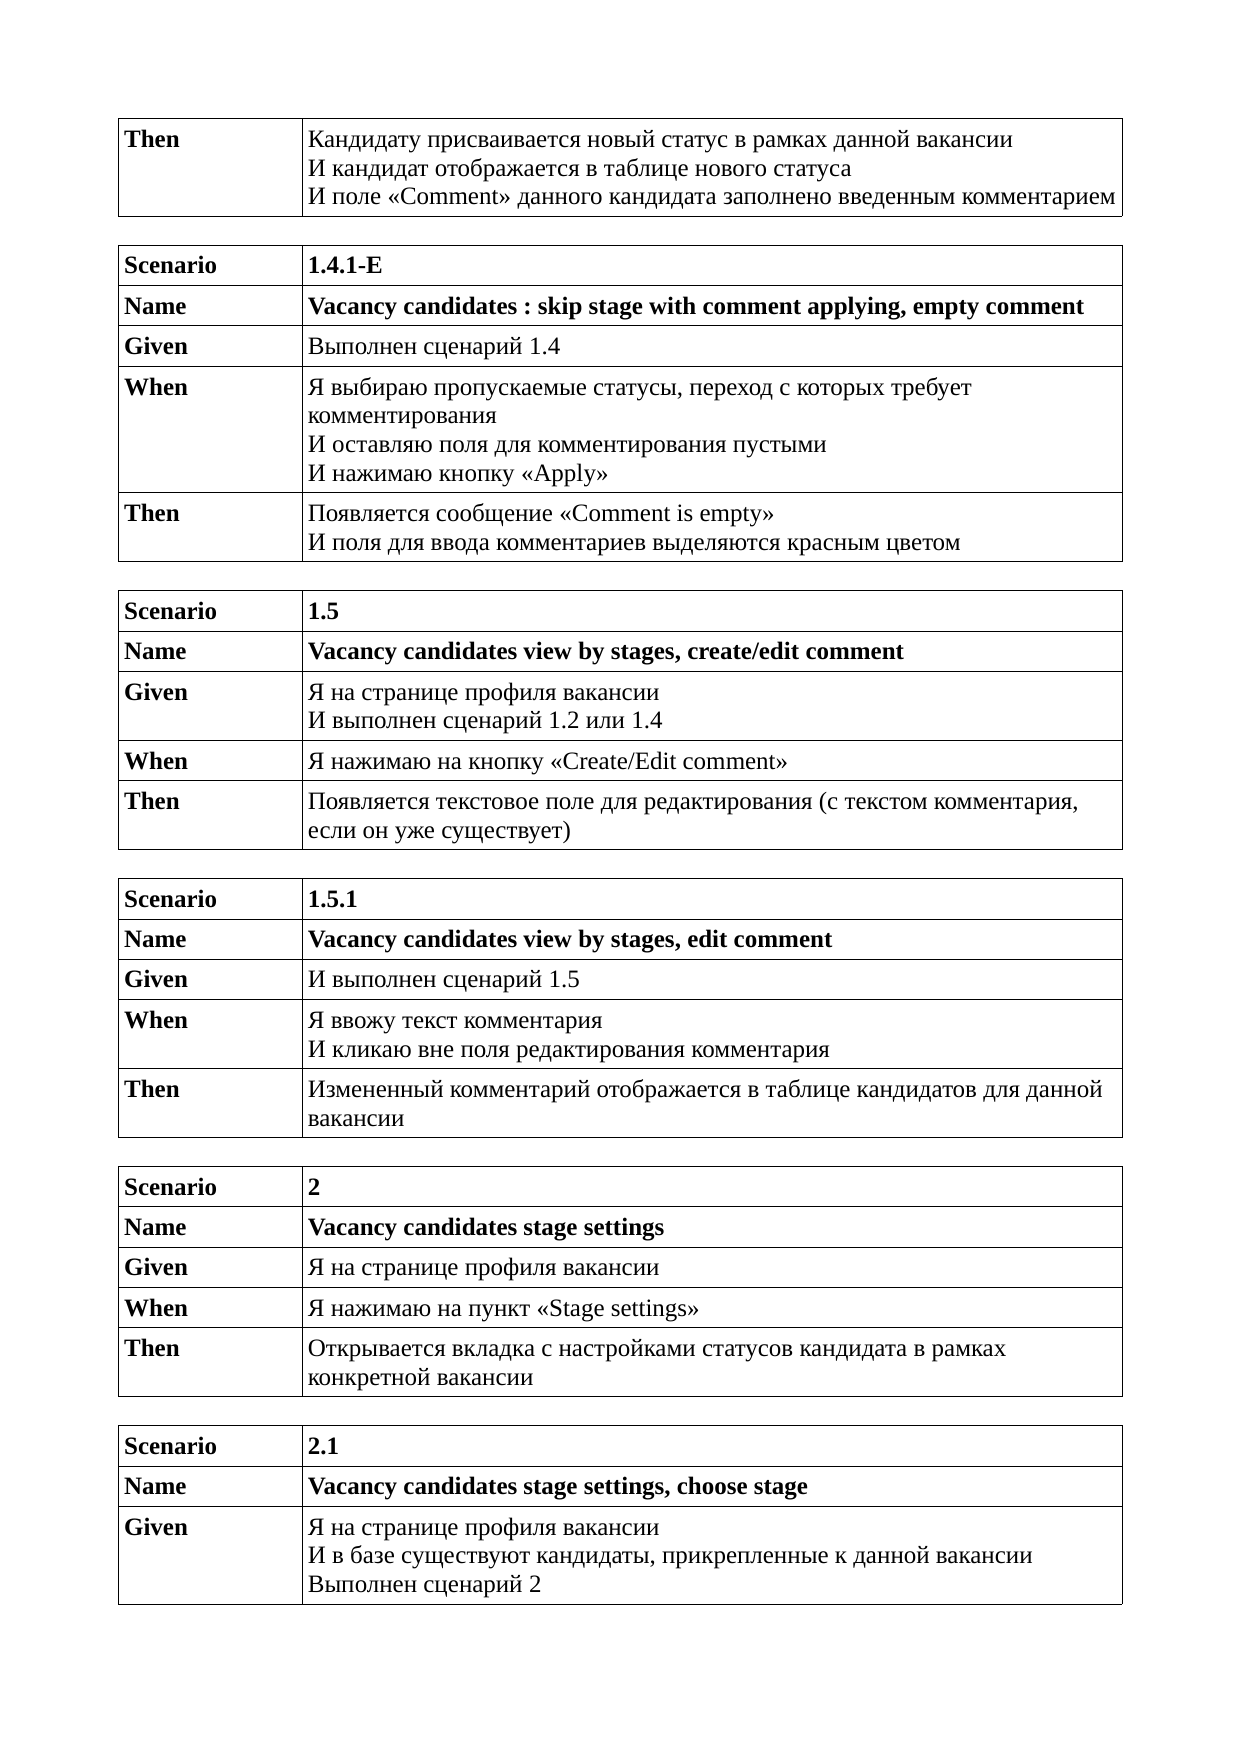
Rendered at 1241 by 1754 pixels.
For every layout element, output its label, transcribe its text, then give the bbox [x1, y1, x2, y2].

table_cell Name [119, 1207, 302, 1247]
table_cell Then [119, 119, 302, 216]
table_cell When [119, 367, 302, 492]
table_cell Then [119, 1069, 302, 1137]
table_cell Я на странице профиля вакансии [303, 1248, 1122, 1287]
table_cell Name [119, 920, 302, 959]
table_cell Then [119, 493, 302, 561]
table_cell Появляется сообщение «Comment is empty» И поля для ввода комментариев выделяются красным цветом [303, 493, 1122, 561]
table_cell Vacancy candidates : skip stage with comment applying, empty comment [303, 286, 1122, 325]
table_cell Vacancy candidates stage settings [303, 1207, 1122, 1247]
table_header Scenario [119, 246, 302, 285]
table_cell When [119, 741, 302, 780]
table_cell Появляется текстовое поле для редактирования (с текстом комментария, если он уже существует) [303, 781, 1122, 849]
table_header Scenario [119, 1426, 302, 1466]
table_cell Выполнен сценарий 1.4 [303, 326, 1122, 366]
table_cell Given [119, 960, 302, 999]
table_cell Я нажимаю на кнопку «Create/Edit comment» [303, 741, 1122, 780]
table_cell И выполнен сценарий 1.5 [303, 960, 1122, 999]
table_cell Измененный комментарий отображается в таблице кандидатов для данной вакансии [303, 1069, 1122, 1137]
table_cell When [119, 1000, 302, 1068]
table_cell Открывается вкладка с настройками статусов кандидата в рамках конкретной вакансии [303, 1328, 1122, 1396]
table_cell Given [119, 326, 302, 366]
table_header Scenario [119, 1167, 302, 1206]
table_cell Я на странице профиля вакансии И выполнен сценарий 1.2 или 1.4 [303, 672, 1122, 740]
table_header 2 [303, 1167, 1122, 1206]
table_cell Name [119, 1467, 302, 1506]
table_cell Vacancy candidates view by stages, create/edit comment [303, 632, 1122, 671]
table_cell Я нажимаю на пункт «Stage settings» [303, 1288, 1122, 1327]
table_cell Vacancy candidates view by stages, edit comment [303, 920, 1122, 959]
table_header Scenario [119, 879, 302, 918]
table_header Scenario [119, 591, 302, 631]
table_cell Я на странице профиля вакансии И в базе существуют кандидаты, прикрепленные к данной вакансии Выполнен сценарий 2 [303, 1507, 1122, 1604]
table_header 1.5 [303, 591, 1122, 631]
table_cell Then [119, 1328, 302, 1396]
table_cell Я выбираю пропускаемые статусы, переход с которых требует комментирования И оставляю поля для комментирования пустыми И нажимаю кнопку «Apply» [303, 367, 1122, 492]
table_cell Then [119, 781, 302, 849]
table_header 1.4.1-E [303, 246, 1122, 285]
table_cell Я ввожу текст комментария И кликаю вне поля редактирования комментария [303, 1000, 1122, 1068]
table_cell Given [119, 672, 302, 740]
table_header 1.5.1 [303, 879, 1122, 918]
table_cell Name [119, 286, 302, 325]
table_cell Given [119, 1507, 302, 1604]
table_header 2.1 [303, 1426, 1122, 1466]
table_cell When [119, 1288, 302, 1327]
table_cell Name [119, 632, 302, 671]
table_cell Кандидату присваивается новый статус в рамках данной вакансии И кандидат отображается в таблице нового статуса И поле «Comment» данного кандидата заполнено введенным комментарием [303, 119, 1122, 216]
table_cell Given [119, 1248, 302, 1287]
table_cell Vacancy candidates stage settings, choose stage [303, 1467, 1122, 1506]
